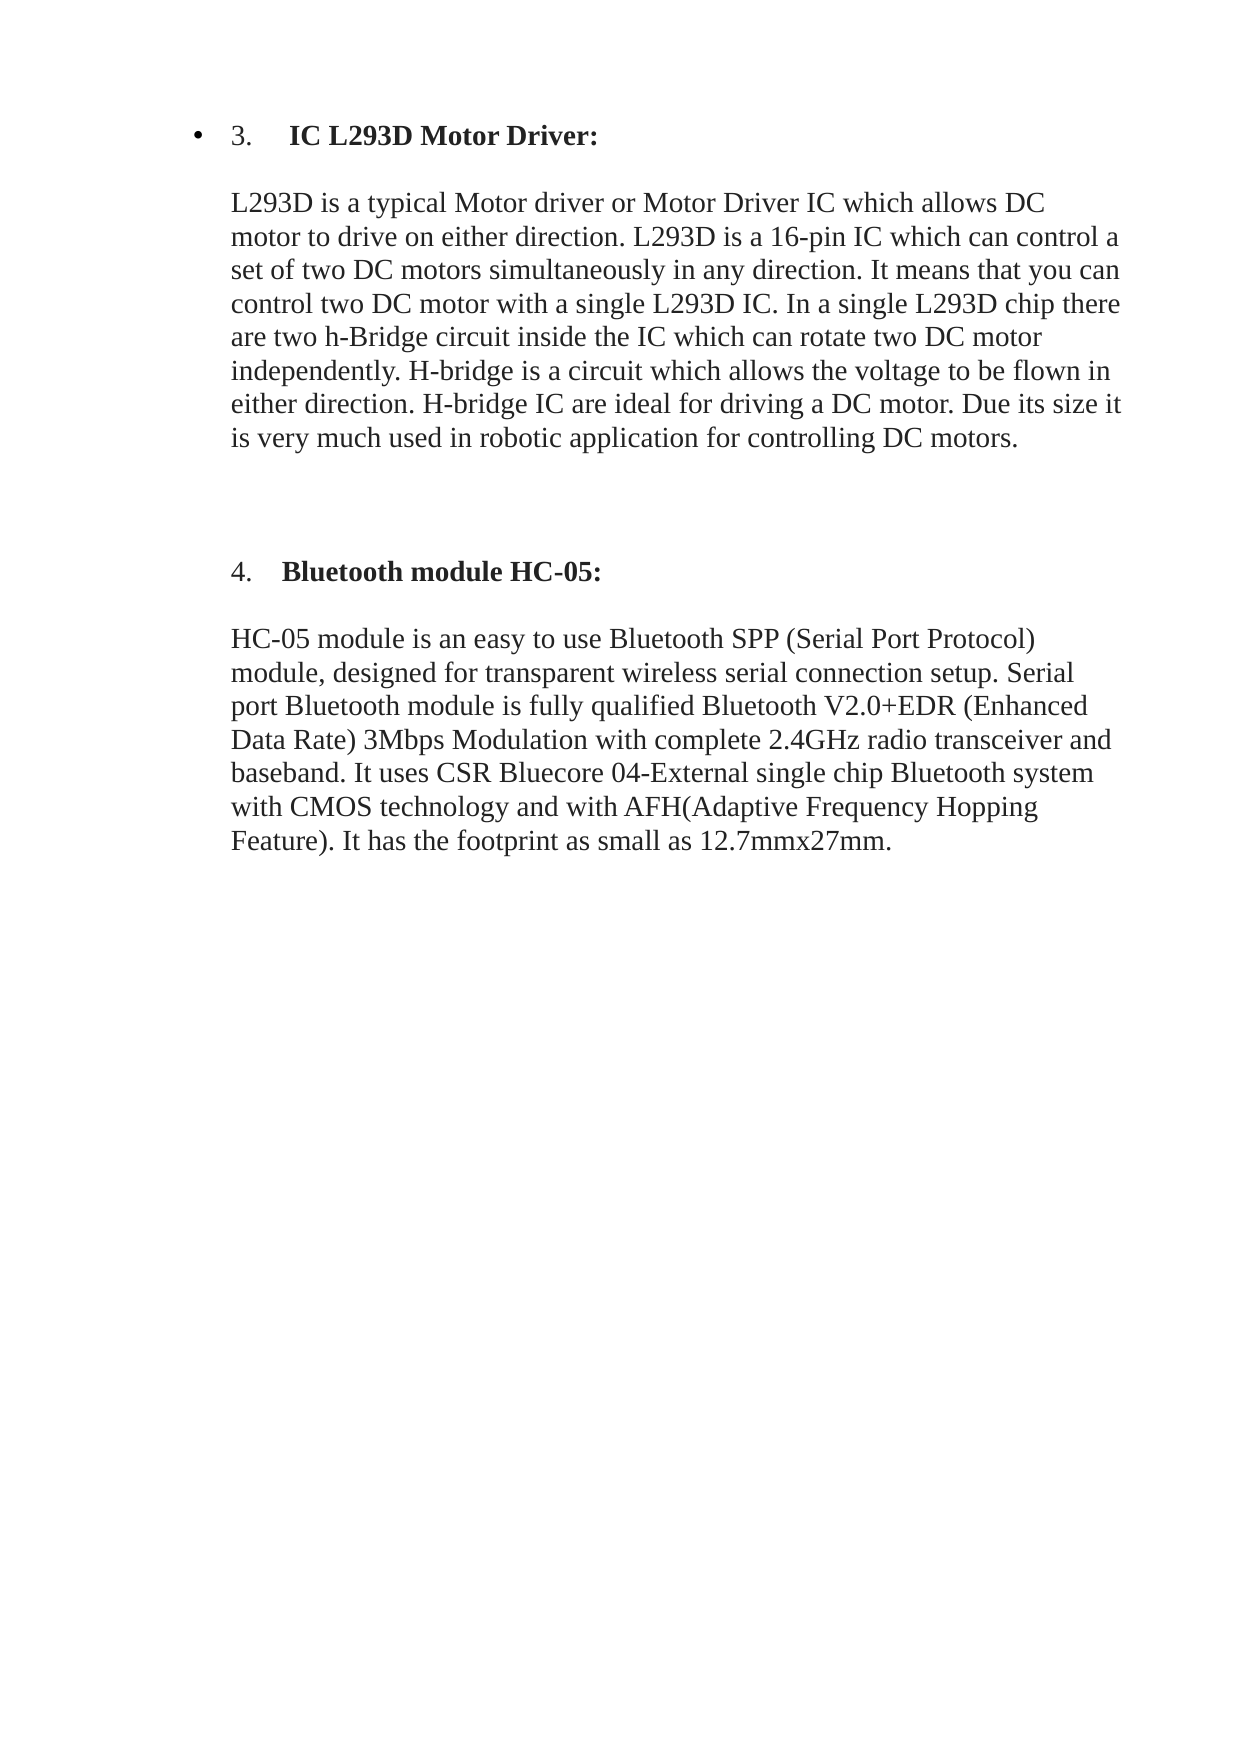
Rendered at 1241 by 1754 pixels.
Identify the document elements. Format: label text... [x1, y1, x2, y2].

list L293D is a typical Motor driver or Motor Driver IC which allows DC motor to drive on either direction. L293D is a 16-pin IC which can control a set of two DC motors simultaneously in any direction. It means that you can control two DC motor with a single L293D IC. In a single L293D chip there are two h-Bridge circuit inside the IC which can rotate two DC motor independently. H-bridge is a circuit which allows the voltage to be flown in either direction. H-bridge IC are ideal for driving a DC motor. Due its size it is very much used in robotic application for controlling DC motors. [193, 185, 1122, 454]
list 4. Bluetooth module HC-05: [193, 554, 1122, 588]
list 3. IC L293D Motor Driver: [193, 118, 1122, 152]
list HC-05 module is an easy to use Bluetooth SPP (Serial Port Protocol) module, designed for transparent wireless serial connection setup. Serial port Bluetooth module is fully qualified Bluetooth V2.0+EDR (Enhanced Data Rate) 3Mbps Modulation with complete 2.4GHz radio transceiver and baseband. It uses CSR Bluecore 04-External single chip Bluetooth system with CMOS technology and with AFH(Adaptive Frequency Hopping Feature). It has the footprint as small as 12.7mmx27mm. [193, 621, 1122, 856]
